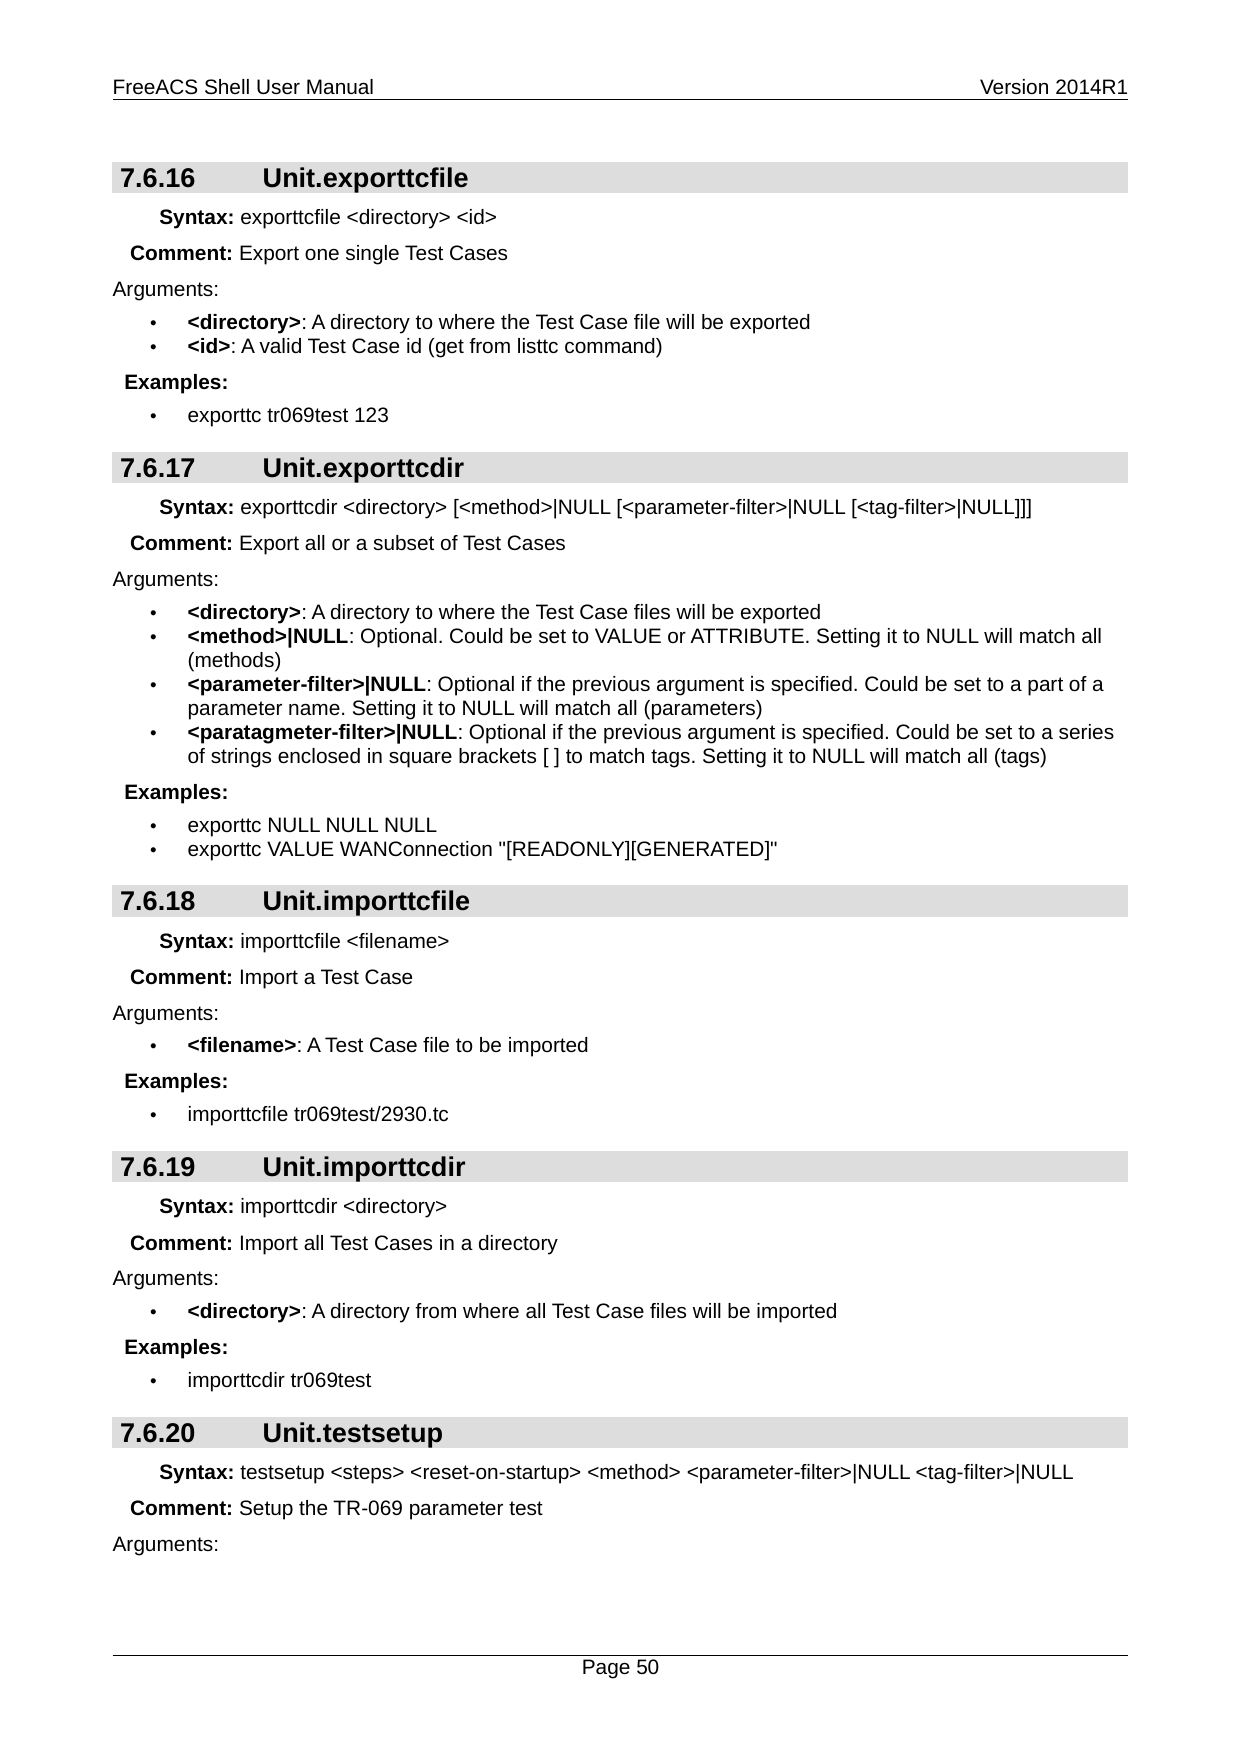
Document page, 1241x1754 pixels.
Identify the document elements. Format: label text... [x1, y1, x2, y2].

list exporttc VALUE WANConnection "[READONLY][GENERATED]" [150, 836, 1128, 860]
text Syntax: exporttcfile <directory> <id> [112, 205, 1128, 229]
text Comment: Import all Test Cases in a directory [112, 1230, 1128, 1254]
list <directory>: A directory to where the Test Case file will be exported [150, 310, 1128, 334]
list <filename>: A Test Case file to be imported [150, 1033, 1128, 1057]
text Examples: [112, 1069, 1128, 1093]
list <paratagmeter-filter>|NULL: Optional if the previous argument is specified. Could be set to a series of strings enclosed in square brackets [ ] to match tags. Setting it to NULL will match all (tags) [150, 719, 1128, 767]
list <directory>: A directory to where the Test Case files will be exported [150, 600, 1128, 624]
text Examples: [112, 370, 1128, 394]
text Comment: Export all or a subset of Test Cases [112, 531, 1128, 555]
text Arguments: [112, 277, 1128, 301]
text Comment: Export one single Test Cases [112, 241, 1128, 265]
text Comment: Setup the TR-069 parameter test [112, 1496, 1128, 1520]
text Arguments: [112, 1532, 1128, 1556]
text Syntax: importtcdir <directory> [112, 1194, 1128, 1218]
text Syntax: exporttcdir <directory> [<method>|NULL [<parameter-filter>|NULL [<tag-filter>|NULL]]] [112, 495, 1128, 519]
subtitle Unit.exporttcfile [112, 162, 1128, 193]
text Comment: Import a Test Case [112, 964, 1128, 988]
list <directory>: A directory from where all Test Case files will be imported [150, 1299, 1128, 1323]
list <parameter-filter>|NULL: Optional if the previous argument is specified. Could be set to a part of a parameter name. Setting it to NULL will match all (parameters) [150, 672, 1128, 719]
list exporttc tr069test 123 [150, 403, 1128, 427]
text Syntax: importtcfile <filename> [112, 928, 1128, 952]
text Arguments: [112, 567, 1128, 591]
subtitle Unit.testsetup [112, 1417, 1128, 1448]
text Arguments: [112, 1000, 1128, 1024]
subtitle Unit.exporttcdir [112, 452, 1128, 483]
text Examples: [112, 779, 1128, 803]
list <id>: A valid Test Case id (get from listtc command) [150, 334, 1128, 358]
list <method>|NULL: Optional. Could be set to VALUE or ATTRIBUTE. Setting it to NULL will match all (methods) [150, 624, 1128, 672]
list importtcdir tr069test [150, 1368, 1128, 1392]
text Syntax: testsetup <steps> <reset-on-startup> <method> <parameter-filter>|NULL <tag-filter>|NULL [112, 1460, 1128, 1484]
list importtcfile tr069test/2930.tc [150, 1102, 1128, 1126]
text Arguments: [112, 1266, 1128, 1290]
text Examples: [112, 1335, 1128, 1359]
subtitle Unit.importtcfile [112, 885, 1128, 917]
list exporttc NULL NULL NULL [150, 812, 1128, 836]
subtitle Unit.importtcdir [112, 1151, 1128, 1182]
